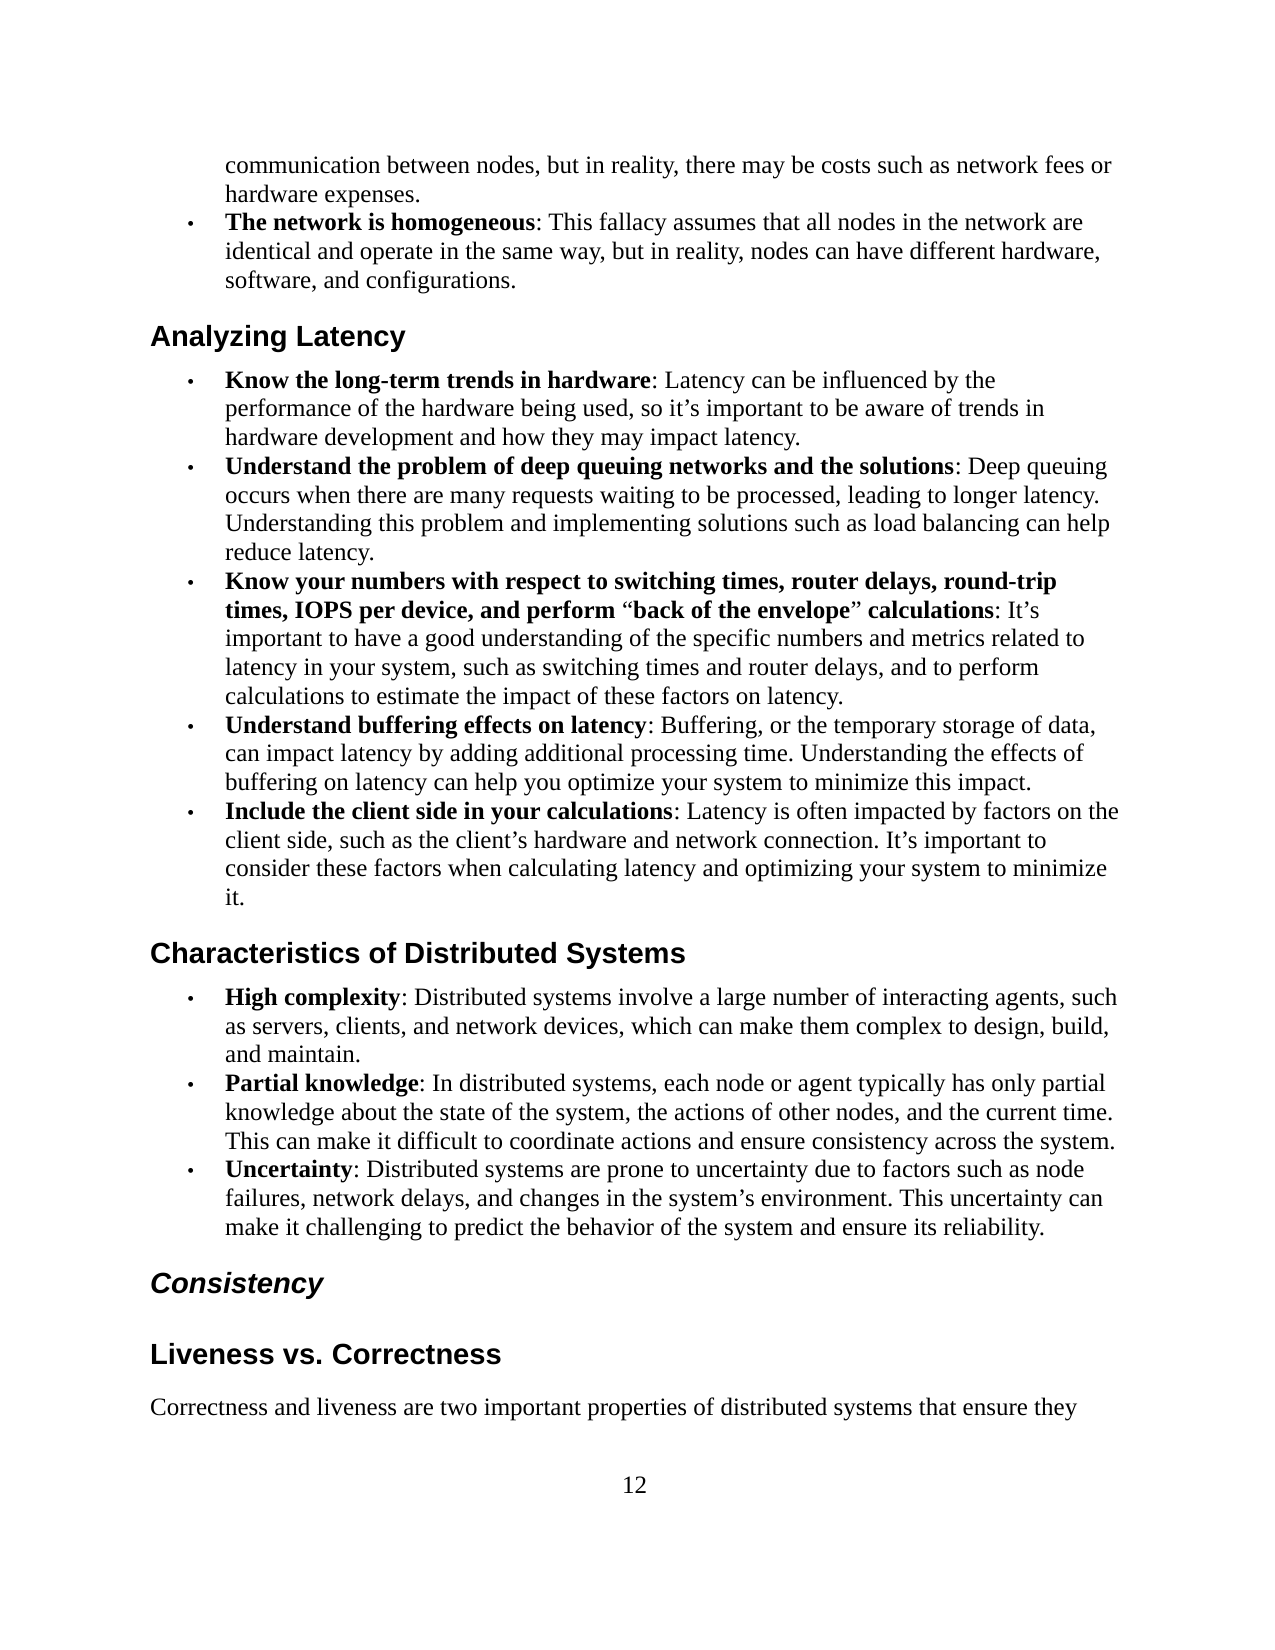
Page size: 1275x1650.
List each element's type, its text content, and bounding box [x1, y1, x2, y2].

subtitle Characteristics of Distributed Systems [150, 936, 1125, 969]
list Uncertainty: Distributed systems are prone to uncertainty due to factors such as node failures, network delays, and changes in the system’s environment. This uncertainty can make it challenging to predict the behavior of the system and ensure its reliability. [187, 1154, 1125, 1241]
list The network is homogeneous: This fallacy assumes that all nodes in the network are identical and operate in the same way, but in reality, nodes can have different hardware, software, and configurations. [187, 207, 1125, 294]
list Know your numbers with respect to switching times, router delays, round-trip times, IOPS per device, and perform “back of the envelope” calculations: It’s important to have a good understanding of the specific numbers and metrics related to latency in your system, such as switching times and router delays, and to perform calculations to estimate the impact of these factors on latency. [187, 566, 1125, 710]
list Include the client side in your calculations: Latency is often impacted by factors on the client side, such as the client’s hardware and network connection. It’s important to consider these factors when calculating latency and optimizing your system to minimize it. [187, 796, 1125, 911]
subtitle Consistency [150, 1266, 1125, 1299]
subtitle Analyzing Latency [150, 319, 1125, 352]
list communication between nodes, but in reality, there may be costs such as network fees or hardware expenses. [187, 150, 1125, 207]
list Understand the problem of deep queuing networks and the solutions: Deep queuing occurs when there are many requests waiting to be processed, leading to longer latency. Understanding this problem and implementing solutions such as load balancing can help reduce latency. [187, 451, 1125, 566]
list Partial knowledge: In distributed systems, each node or agent typically has only partial knowledge about the state of the system, the actions of other nodes, and the current time. This can make it difficult to coordinate actions and ensure consistency across the system. [187, 1068, 1125, 1154]
text Correctness and liveness are two important properties of distributed systems that ensure they [150, 1392, 1125, 1421]
list High complexity: Distributed systems involve a large number of interacting agents, such as servers, clients, and network devices, which can make them complex to design, build, and maintain. [187, 982, 1125, 1068]
list Understand buffering effects on latency: Buffering, or the temporary storage of data, can impact latency by adding additional processing time. Understanding the effects of buffering on latency can help you optimize your system to minimize this impact. [187, 710, 1125, 796]
list Know the long-term trends in hardware: Latency can be influenced by the performance of the hardware being used, so it’s important to be aware of trends in hardware development and how they may impact latency. [187, 365, 1125, 451]
subtitle Liveness vs. Correctness [150, 1337, 1125, 1370]
